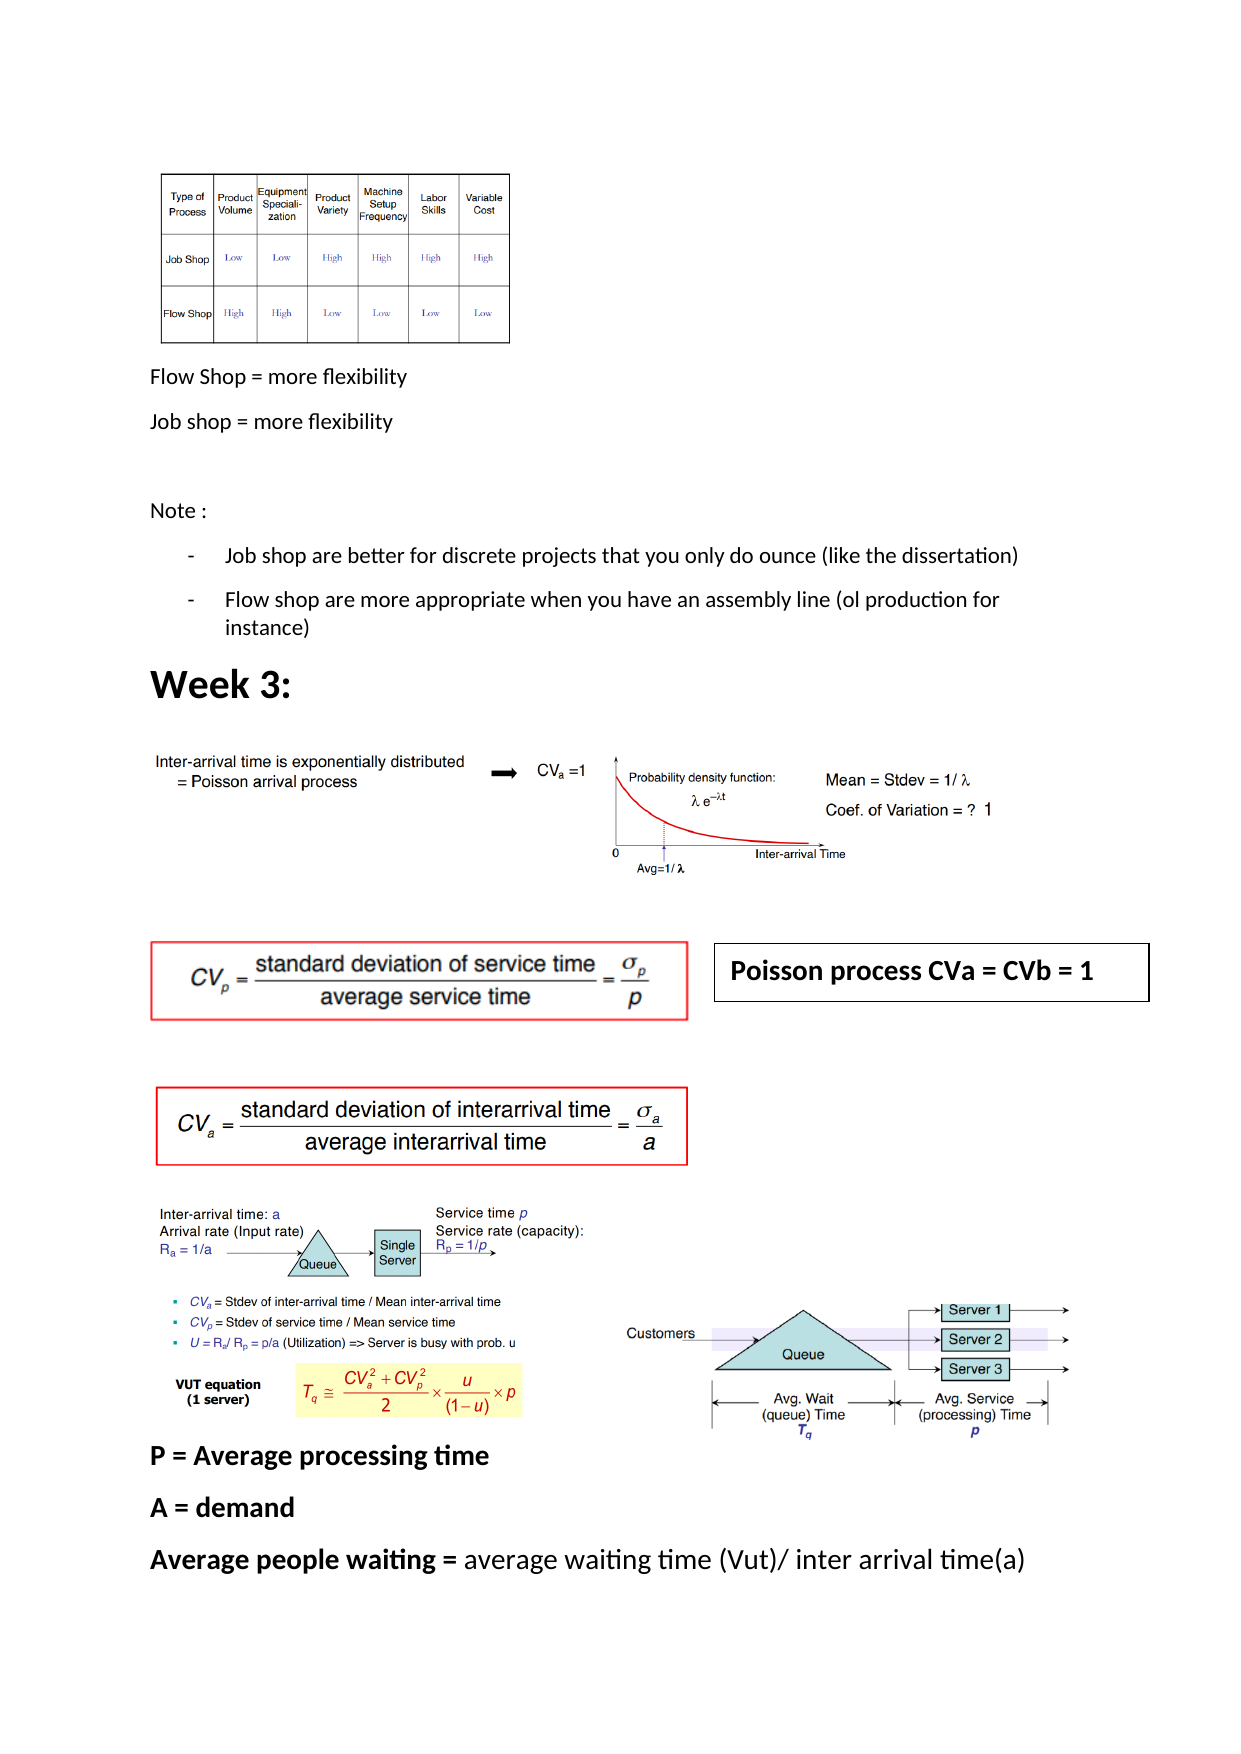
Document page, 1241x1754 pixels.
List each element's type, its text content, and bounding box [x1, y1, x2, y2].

list Flow shop are more appropriate when you have an assembly line (ol production for instance) [187, 586, 1090, 642]
text Job shop = more flexibility [150, 407, 1090, 435]
list Job shop are better for discrete projects that you only do ounce (like the dissertation) [187, 541, 1090, 569]
text Note : [150, 496, 1090, 524]
text Poisson process CVa = CVb = 1 [730, 952, 1133, 987]
text Average people waiting = average waiting time (Vut)/ inter arrival time(a) [150, 1541, 1090, 1577]
text P = Average processing time [150, 1437, 1090, 1472]
text Flow Shop = more flexibility [150, 362, 1090, 390]
text Week 3: [150, 658, 1090, 709]
text A = demand [150, 1489, 1090, 1525]
